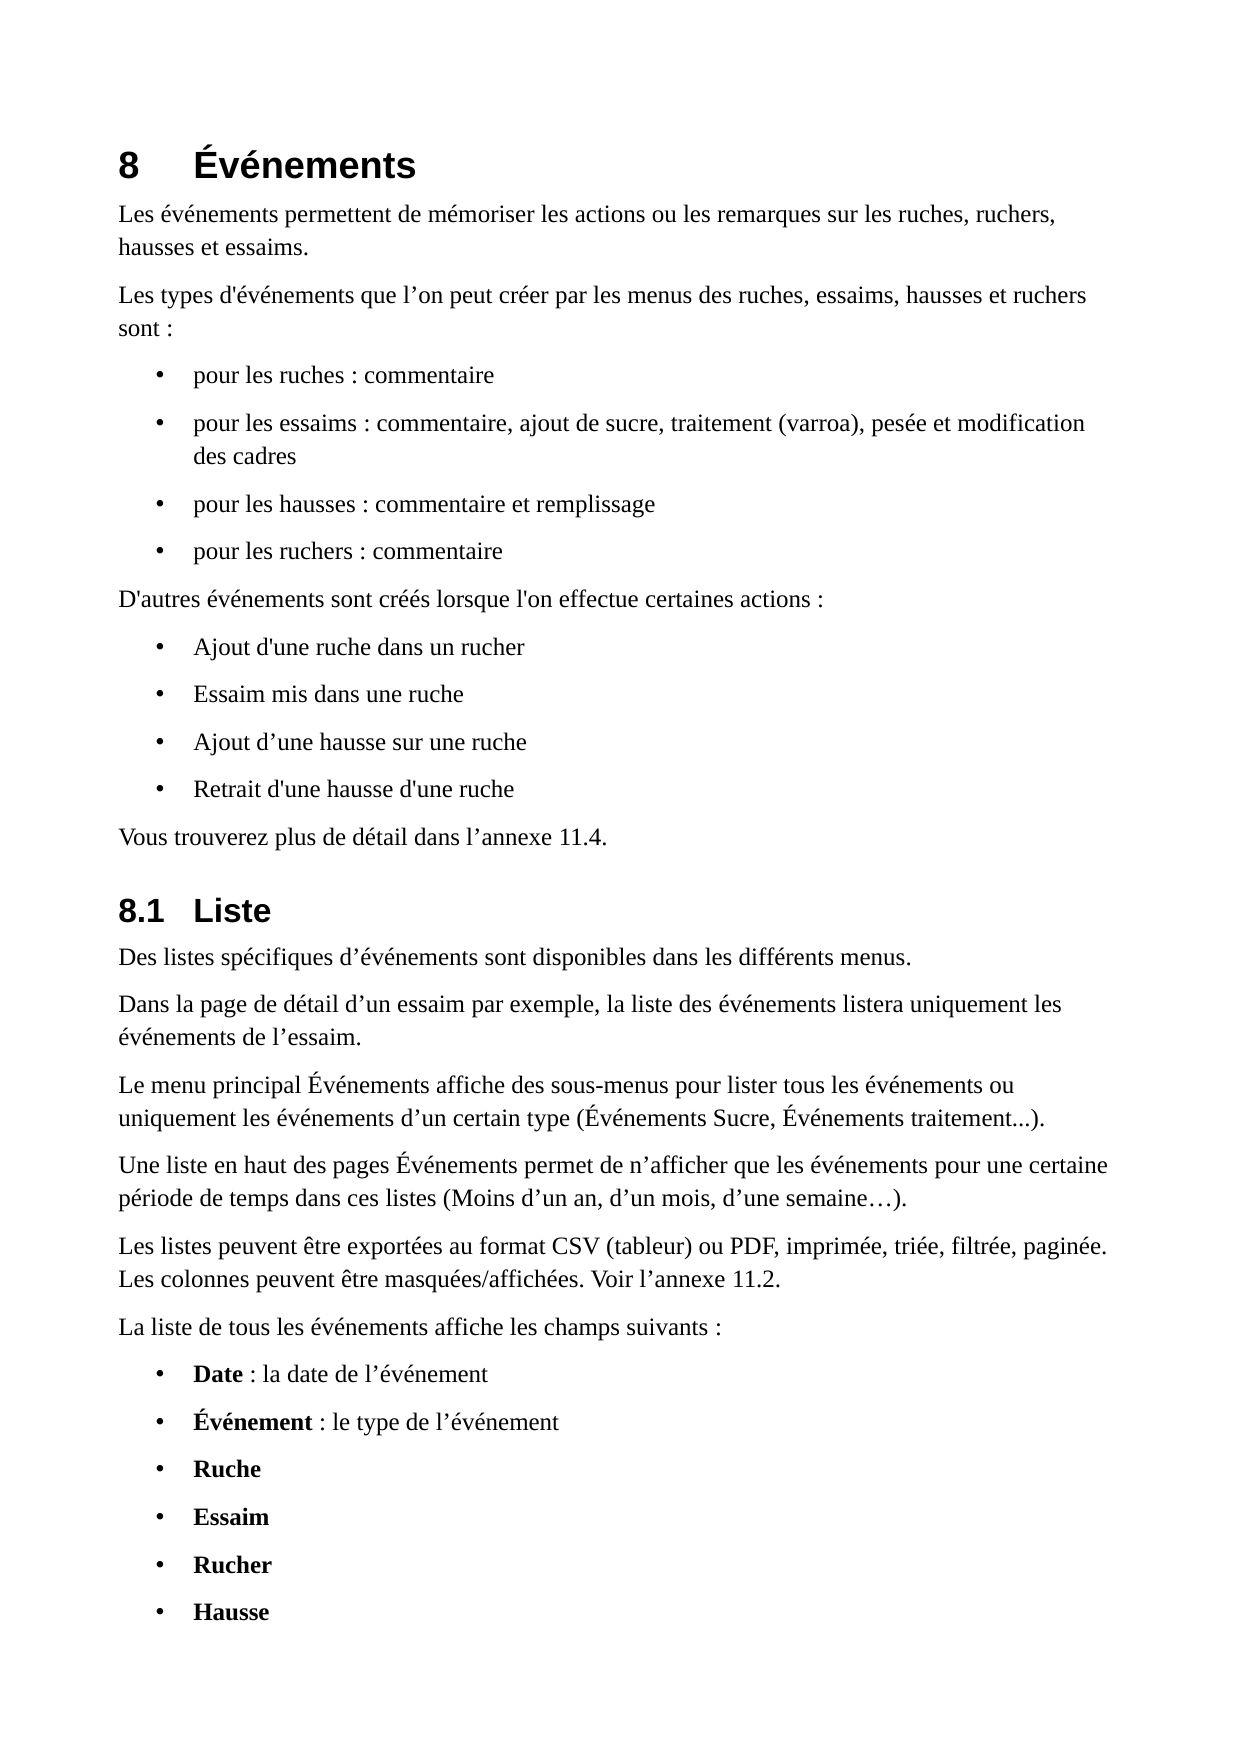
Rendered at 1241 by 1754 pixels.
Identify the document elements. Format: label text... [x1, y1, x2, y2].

text D'autres événements sont créés lorsque l'on effectue certaines actions : [118, 584, 1122, 613]
list pour les hausses : commentaire et remplissage [156, 489, 1122, 517]
list Date : la date de l’événement [156, 1359, 1122, 1388]
text Les listes peuvent être exportées au format CSV (tableur) ou PDF, imprimée, triée, filtrée, paginée. Les colonnes peuvent être masquées/affichées. Voir l’annexe 11.2. [118, 1231, 1122, 1293]
text Les types d'événements que l’on peut créer par les menus des ruches, essaims, hausses et ruchers sont : [118, 280, 1122, 342]
text La liste de tous les événements affiche les champs suivants : [118, 1312, 1122, 1340]
text Une liste en haut des pages Événements permet de n’afficher que les événements pour une certaine période de temps dans ces listes (Moins d’un an, d’un mois, d’une semaine…). [118, 1150, 1122, 1212]
list pour les essaims : commentaire, ajout de sucre, traitement (varroa), pesée et modification des cadres [156, 408, 1122, 470]
list Essaim mis dans une ruche [156, 679, 1122, 708]
text Vous trouverez plus de détail dans l’annexe 11.4. [118, 822, 1122, 851]
subtitle Liste [118, 890, 1122, 929]
list pour les ruchers : commentaire [156, 536, 1122, 565]
list Essaim [156, 1502, 1122, 1531]
text Des listes spécifiques d’événements sont disponibles dans les différents menus. [118, 942, 1122, 970]
list Hausse [156, 1597, 1122, 1626]
subtitle Événements [118, 143, 1122, 187]
list pour les ruches : commentaire [156, 361, 1122, 389]
list Retrait d'une hausse d'une ruche [156, 774, 1122, 803]
list Ajout d'une ruche dans un rucher [156, 632, 1122, 660]
list Ruche [156, 1454, 1122, 1483]
text Les événements permettent de mémoriser les actions ou les remarques sur les ruches, ruchers, hausses et essaims. [118, 199, 1122, 261]
list Ajout d’une hausse sur une ruche [156, 727, 1122, 756]
text Dans la page de détail d’un essaim par exemple, la liste des événements listera uniquement les événements de l’essaim. [118, 989, 1122, 1051]
list Rucher [156, 1550, 1122, 1578]
text Le menu principal Événements affiche des sous-menus pour lister tous les événements ou uniquement les événements d’un certain type (Événements Sucre, Événements traitement...). [118, 1070, 1122, 1132]
list Événement : le type de l’événement [156, 1407, 1122, 1436]
